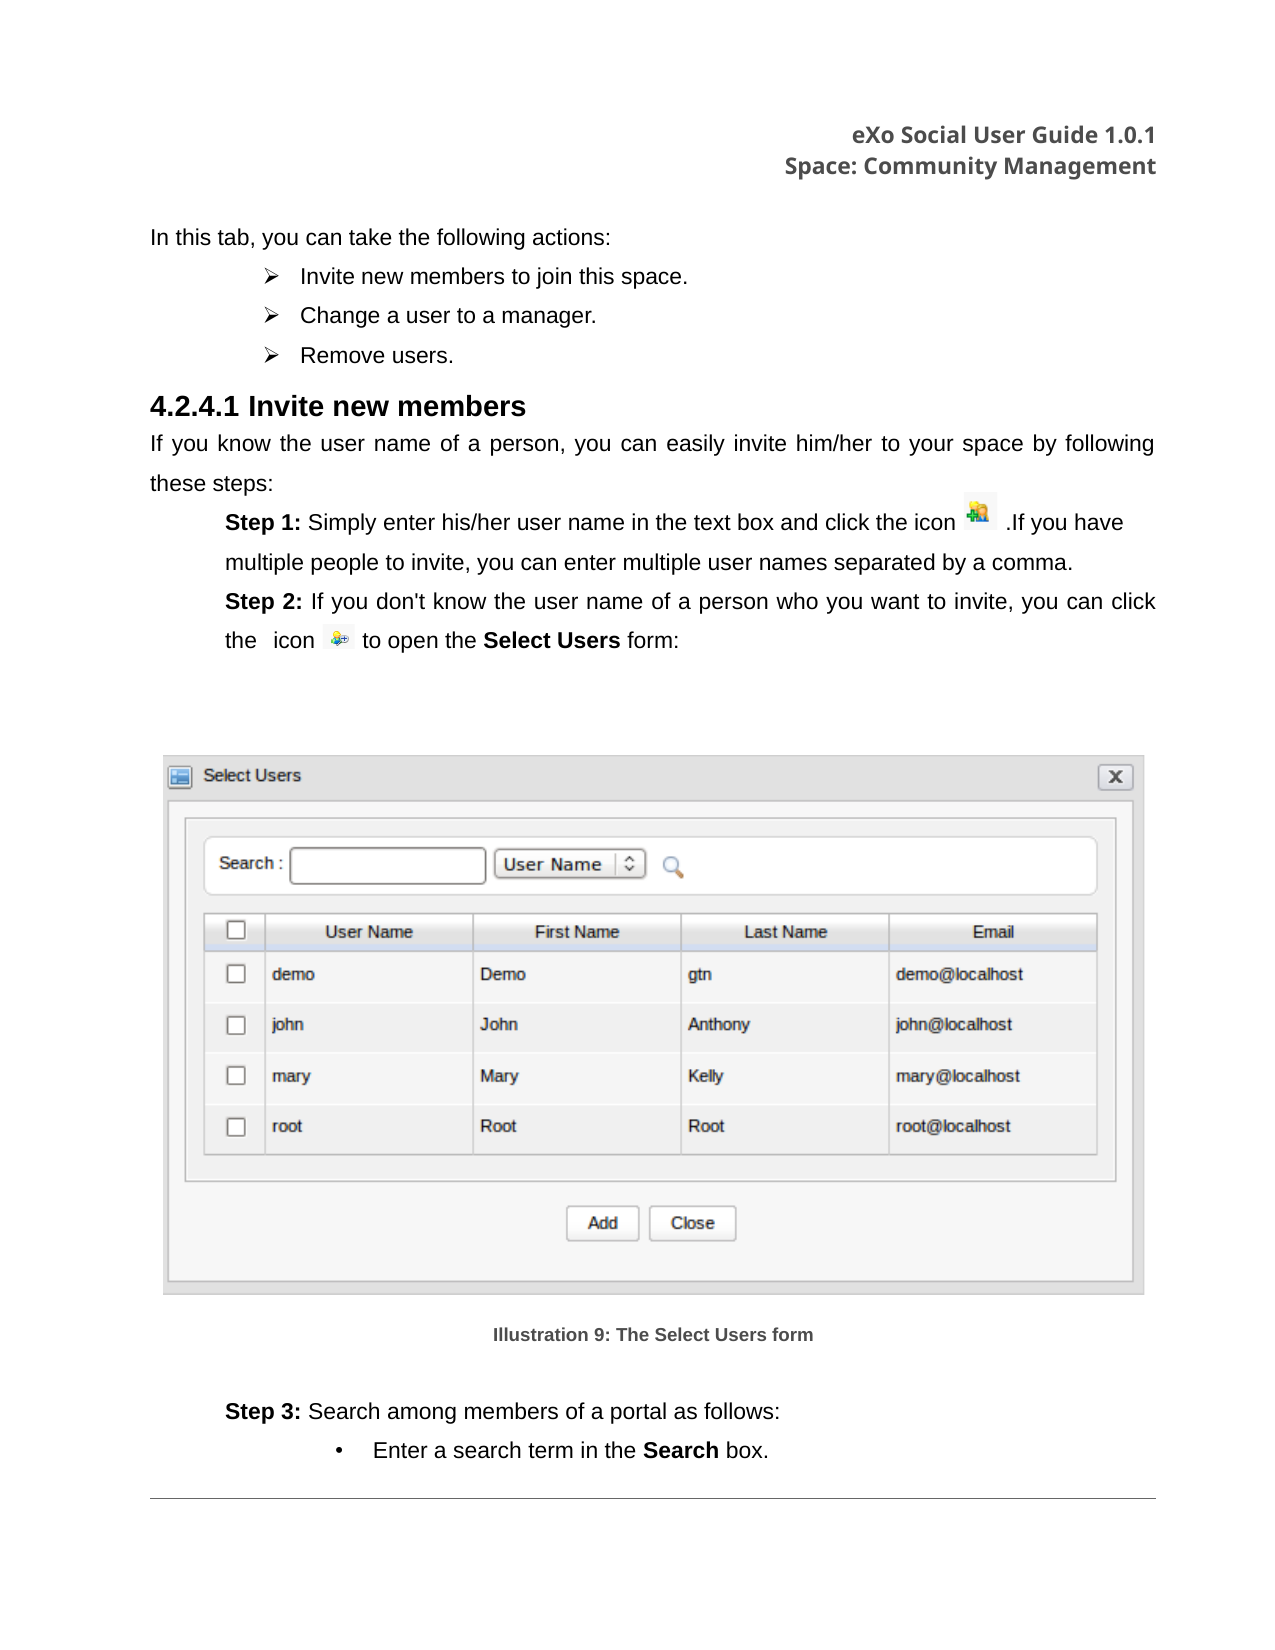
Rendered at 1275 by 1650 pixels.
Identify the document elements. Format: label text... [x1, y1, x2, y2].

list Illustration 9: The Select Users form [155, 781, 1152, 1345]
list Step 1: Simply enter his/her user name in the text box and click the icon .If you have multiple people to invite, you can enter multiple user names separated by a comma. [187, 509, 1156, 575]
list Change a user to a manager. [262, 302, 1156, 329]
list Enter a search term in the Search box. [335, 1437, 1156, 1464]
list Remove users. [262, 342, 1156, 368]
list Invite new members to join this space. [262, 263, 1156, 289]
picture [963, 492, 998, 530]
subtitle Invite new members [150, 389, 1156, 422]
text In this tab, you can take the following actions: [150, 223, 1156, 250]
list Step 3: Search among members of a portal as follows: [187, 1398, 1156, 1424]
picture [322, 624, 355, 649]
list Step 2: If you don't know the user name of a person who you want to invite, you can click the icon to open the Select Users form: [187, 588, 1156, 654]
text If you know the user name of a person, you can easily invite him/her to your space by following these steps: [150, 430, 1156, 496]
picture [163, 755, 1145, 1295]
